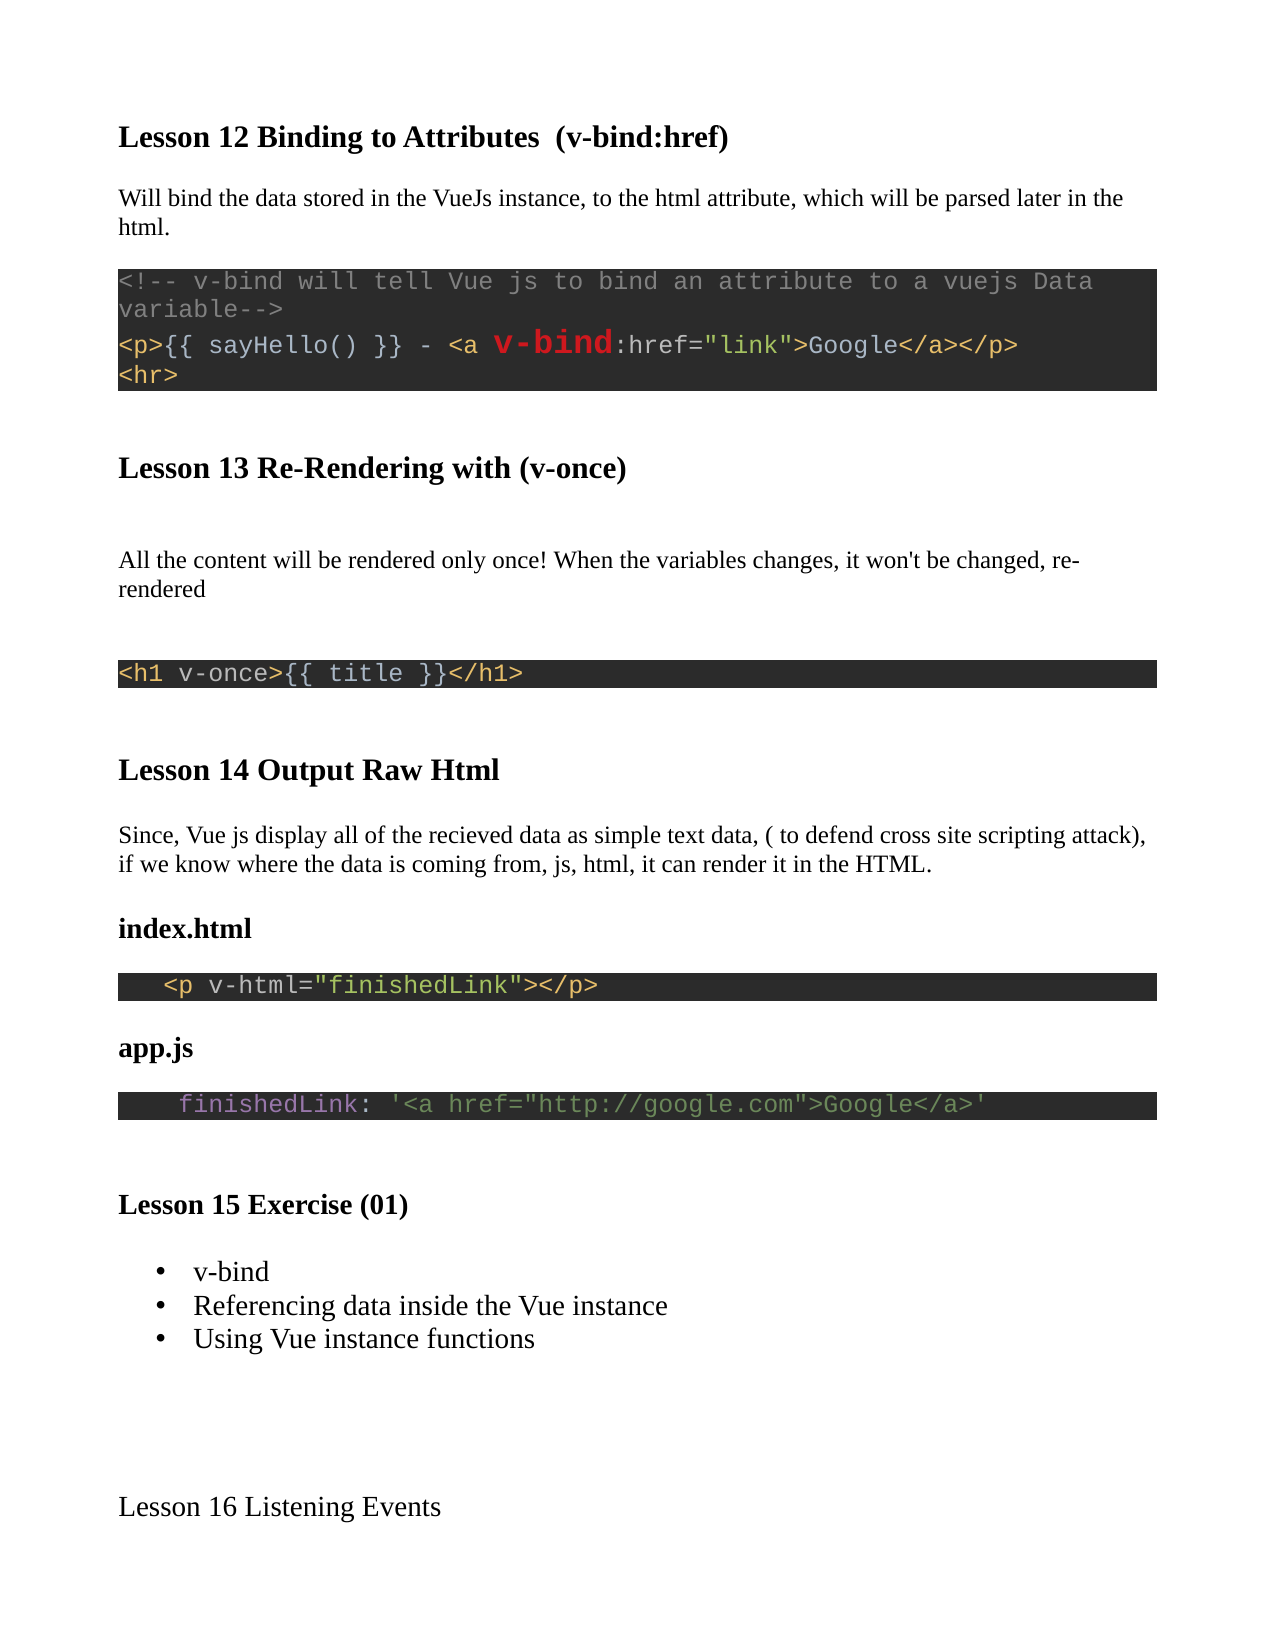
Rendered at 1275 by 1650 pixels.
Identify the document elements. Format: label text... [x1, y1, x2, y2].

text Lesson 13 Re-Rendering with (v-once) [118, 450, 1157, 486]
text All the content will be rendered only once! When the variables changes, it won't be changed, re-rendered [118, 546, 1157, 603]
list Using Vue instance functions [156, 1321, 1157, 1355]
text Since, Vue js display all of the recieved data as simple text data, ( to defend cross site scripting attack), if we know where the data is coming from, js, html, it can render it in the HTML. [118, 820, 1157, 878]
list Referencing data inside the Vue instance [156, 1288, 1157, 1321]
text app.js [118, 1030, 1157, 1063]
list v-bind [156, 1254, 1157, 1288]
text <p>{{ sayHello() }} - <a v-bind:href="link">Google</a></p> [118, 325, 1157, 363]
text <hr> [118, 363, 1157, 391]
text Will bind the data stored in the VueJs instance, to the html attribute, which will be parsed later in the html. [118, 183, 1157, 240]
text Lesson 12 Binding to Attributes (v-bind:href) [118, 118, 1157, 154]
text index.html [118, 911, 1157, 945]
text Lesson 14 Output Raw Html [118, 751, 1157, 787]
text <p v-html="finishedLink"></p> [118, 973, 1157, 1001]
text Lesson 16 Listening Events [118, 1489, 1157, 1523]
text <h1 v-once>{{ title }}</h1> [118, 660, 1157, 688]
text Lesson 15 Exercise (01) [118, 1187, 1157, 1221]
text <!-- v-bind will tell Vue js to bind an attribute to a vuejs Data variable--> [118, 269, 1157, 325]
text finishedLink: '<a href="http://google.com">Google</a>' [118, 1092, 1157, 1120]
